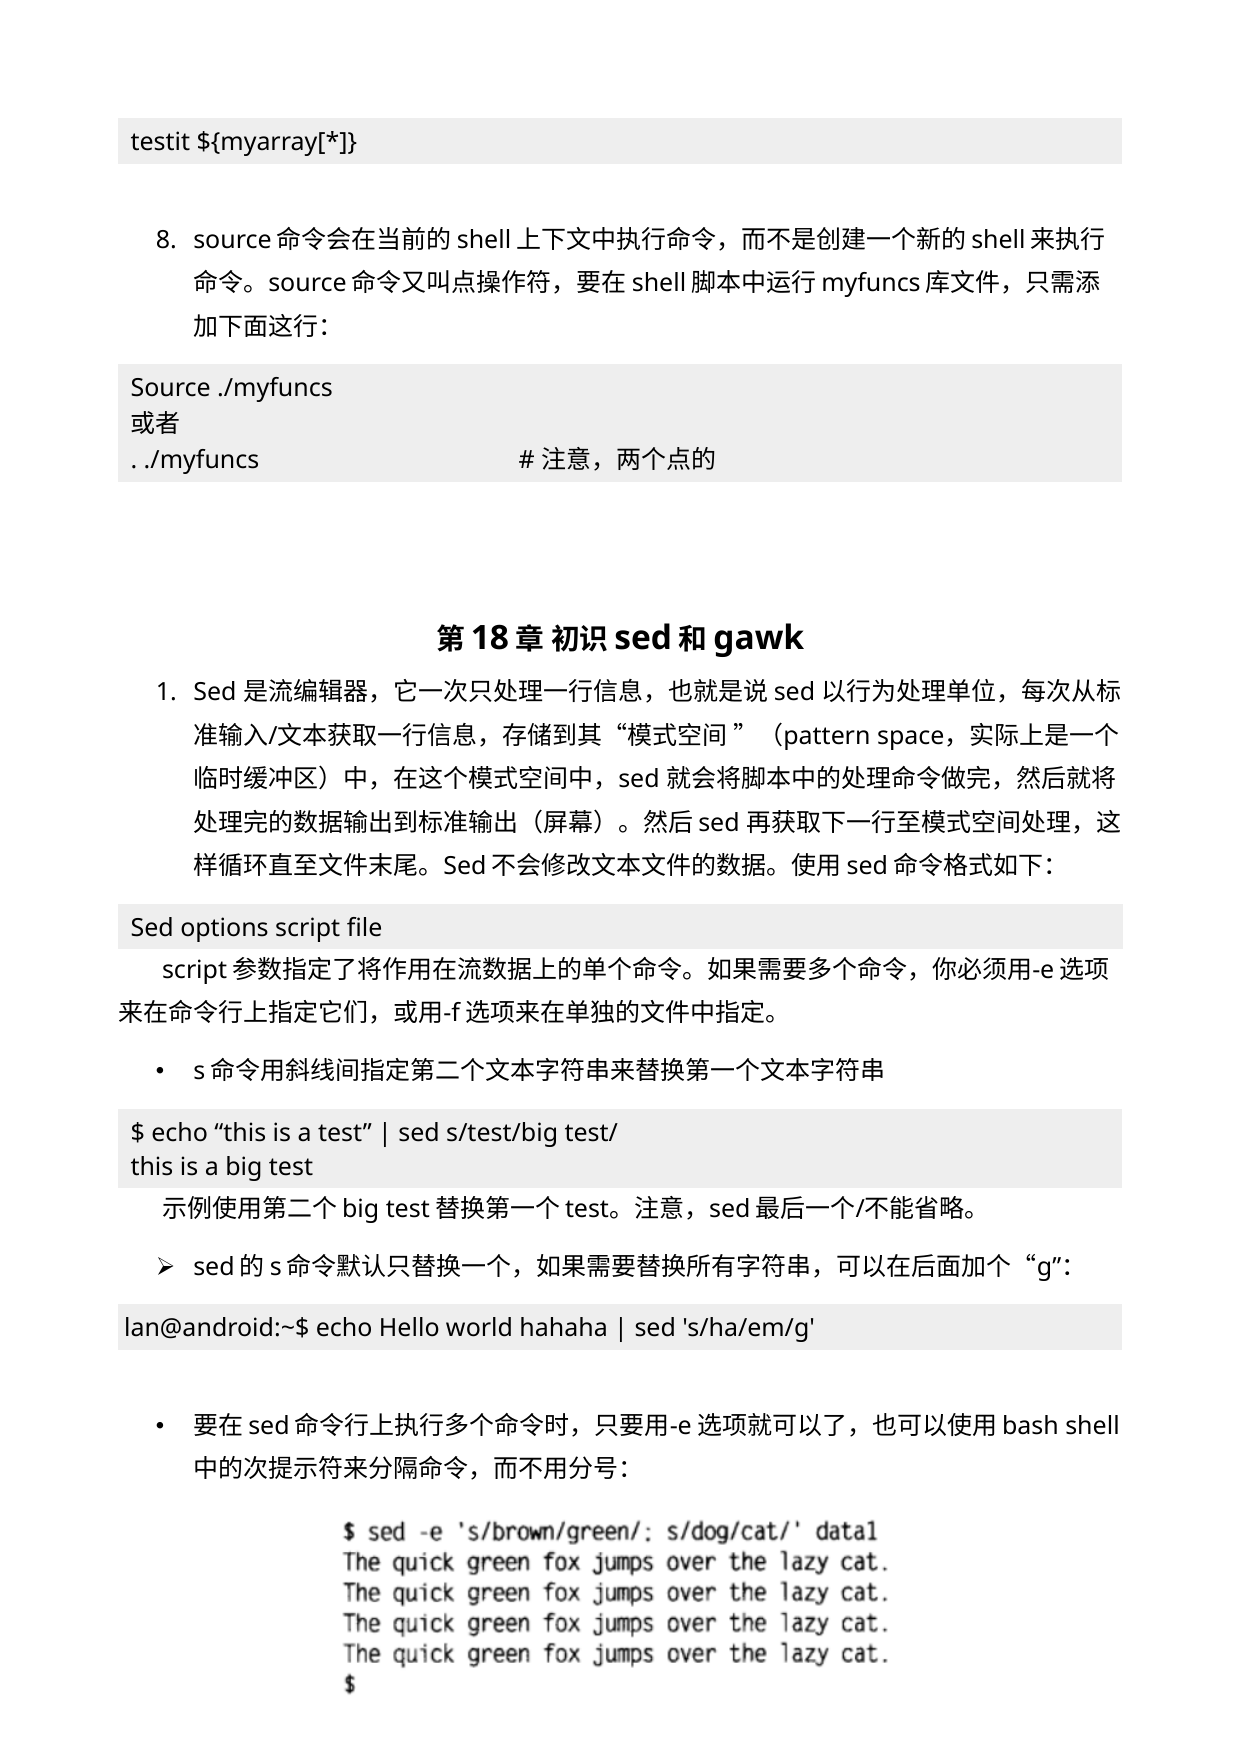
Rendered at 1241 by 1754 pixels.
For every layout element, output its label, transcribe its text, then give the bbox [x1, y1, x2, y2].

table_header lan@android:~$ echo Hello world hahaha | sed 's/ha/em/g' [118, 1304, 1122, 1350]
list source命令会在当前的shell上下文中执行命令，而不是创建一个新的shell来执行命令。source命令又叫点操作符，要在shell脚本中运行myfuncs库文件，只需添加下面这行： [156, 219, 1122, 342]
list Sed 是流编辑器，它一次只处理一行信息，也就是说 sed 以行为处理单位，每次从标准输入/文本获取一行信息，存储到其“模式空间 ”（pattern space，实际上是一个临时缓冲区）中，在这个模式空间中，sed 就会将脚本中的处理命令做完，然后就将处理完的数据输出到标准输出（屏幕）。然后sed 再获取下一行至模式空间处理，这样循环直至文件末尾。Sed不会修改文本文件的数据。使用sed命令格式如下： [156, 672, 1122, 882]
text script参数指定了将作用在流数据上的单个命令。如果需要多个命令，你必须用-e选项来在命令行上指定它们，或用-f选项来在单独的文件中指定。 [118, 949, 1122, 1029]
subtitle 第18章 初识sed和gawk [118, 614, 1122, 659]
list s命令用斜线间指定第二个文本字符串来替换第一个文本字符串 [156, 1051, 1122, 1087]
text 示例使用第二个big test替换第一个test。注意，sed最后一个/不能省略。 [118, 1188, 1122, 1224]
table_header Source ./myfuncs 或者 . ./myfuncs # 注意，两个点的 [118, 364, 1122, 482]
table_header $ echo “this is a test” | sed s/test/big test/ this is a big test [118, 1109, 1122, 1188]
list sed的s命令默认只替换一个，如果需要替换所有字符串，可以在后面加个“g”： [156, 1246, 1122, 1282]
picture [333, 1506, 907, 1708]
table_header Sed options script file [118, 904, 1123, 949]
list 要在sed命令行上执行多个命令时，只要用-e选项就可以了，也可以使用bash shell中的次提示符来分隔命令，而不用分号： [156, 1405, 1122, 1485]
table_header testit ${myarray[*]} [118, 118, 1122, 164]
